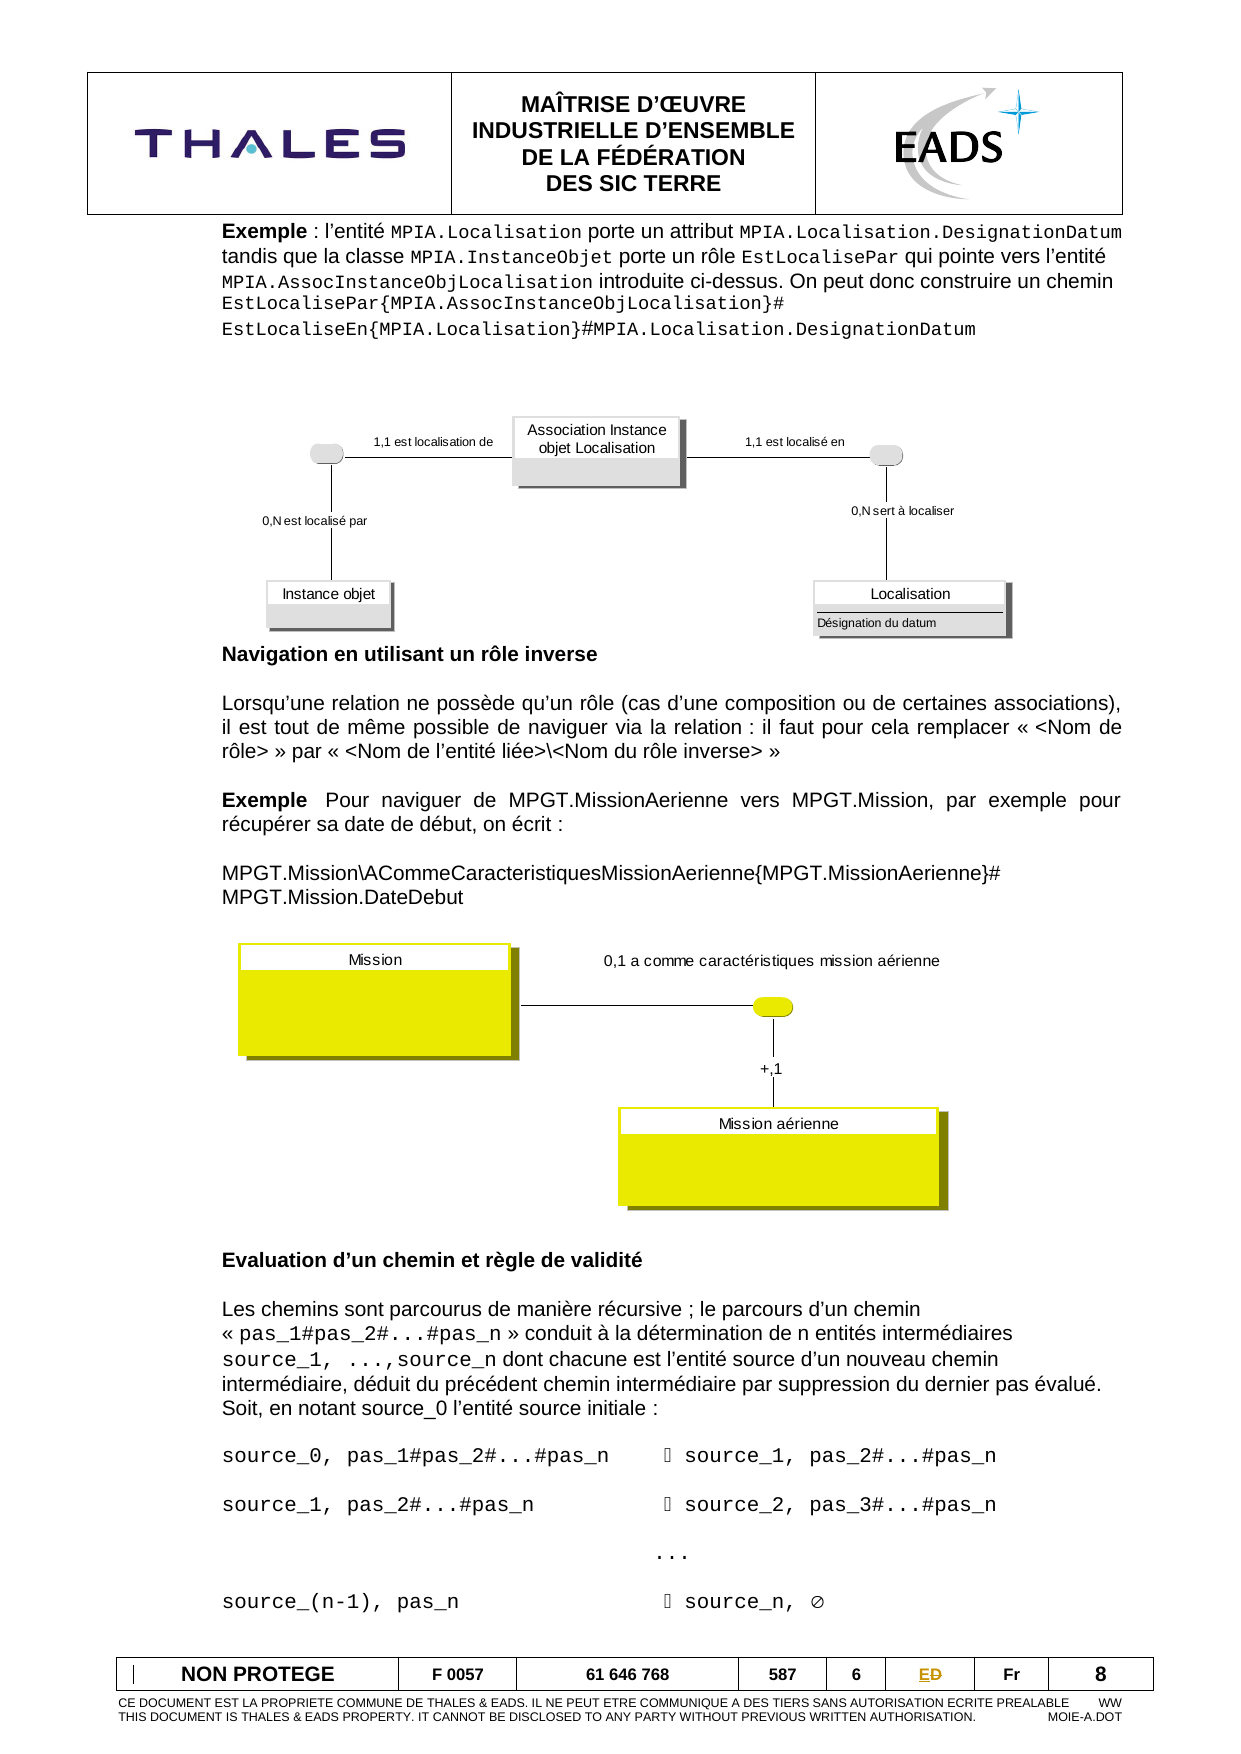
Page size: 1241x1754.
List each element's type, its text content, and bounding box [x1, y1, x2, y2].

text Lorsqu’une relation ne possède qu’un rôle (cas d’une composition ou de certaines associations), il est tout de même possible de naviguer via la relation : il faut pour cela remplacer « <Nom de rôle> » par « <Nom de l’entité liée>\<Nom du rôle inverse> » [222, 691, 1122, 763]
text Evaluation d’un chemin et règle de validité [222, 1248, 1122, 1272]
text source_(n-1), pas_n  source_n,  [222, 1591, 1122, 1615]
text MPGT.Mission\ACommeCaracteristiquesMissionAerienne{MPGT.MissionAerienne}# MPGT.Mission.DateDebut [222, 861, 1122, 908]
text Exemple Pour naviguer de MPGT.MissionAerienne vers MPGT.Mission, par exemple pour récupérer sa date de début, on écrit : [222, 788, 1122, 836]
text source_0, pas_1#pas_2#...#pas_n  source_1, pas_2#...#pas_n [222, 1445, 1122, 1469]
text Les chemins sont parcourus de manière récursive ; le parcours d’un chemin « pas_1#pas_2#...#pas_n » conduit à la détermination de n entités intermédiaires source_1, ...,source_n dont chacune est l’entité source d’un nouveau chemin intermédiaire, déduit du précédent chemin intermédiaire par suppression du dernier pas évalué. Soit, en notant source_0 l’entité source initiale : [222, 1297, 1122, 1420]
text Exemple : l’entité MPIA.Localisation porte un attribut MPIA.Localisation.DesignationDatum tandis que la classe MPIA.InstanceObjet porte un rôle EstLocalisePar qui pointe vers l’entité MPIA.AssocInstanceObjLocalisation introduite ci-dessus. On peut donc construire un chemin EstLocalisePar{MPIA.AssocInstanceObjLocalisation}# EstLocaliseEn{MPIA.Localisation}#MPIA.Localisation.DesignationDatum [222, 218, 1122, 341]
text source_1, pas_2#...#pas_n  source_2, pas_3#...#pas_n [222, 1494, 1122, 1517]
picture [111, 108, 428, 179]
picture [888, 81, 1050, 206]
text Navigation en utilisant un rôle inverse [222, 463, 1122, 666]
text ... [222, 1542, 1122, 1566]
